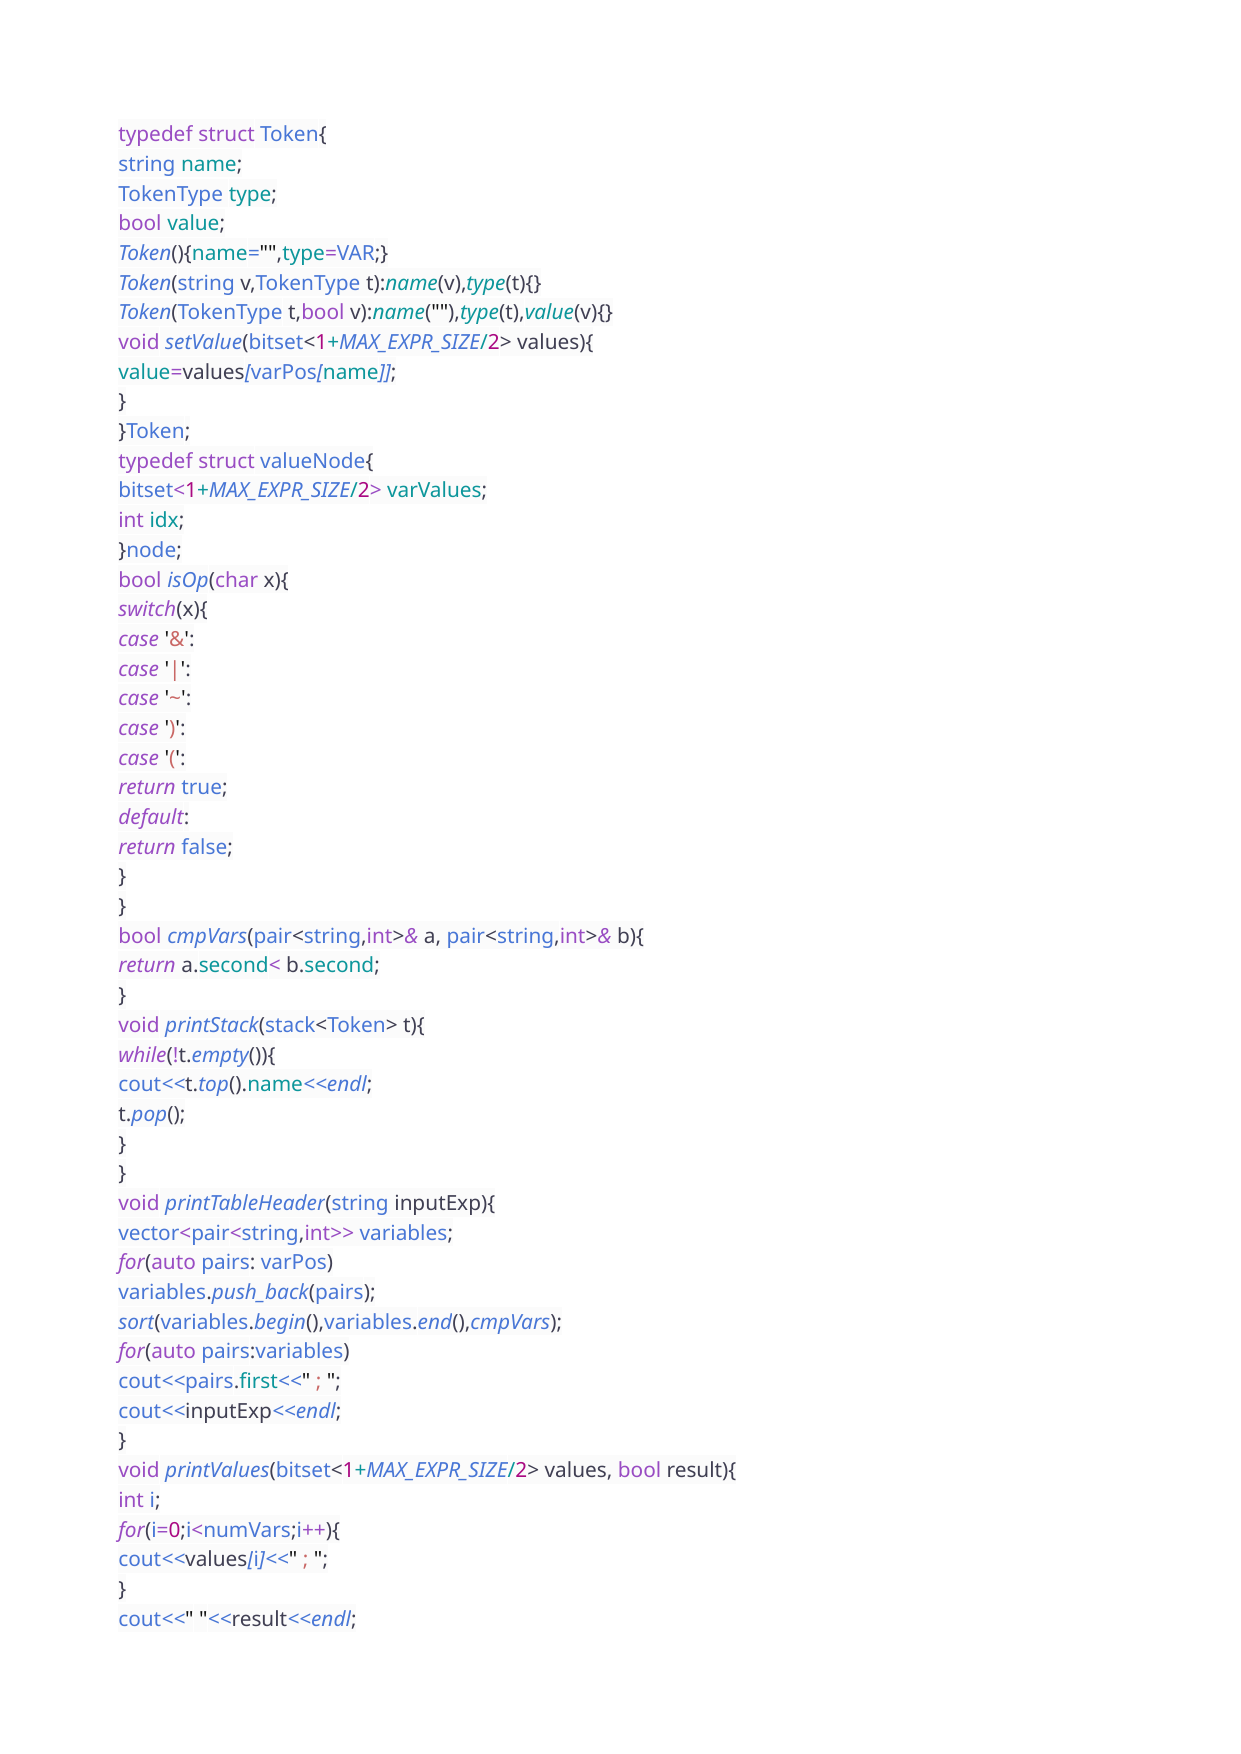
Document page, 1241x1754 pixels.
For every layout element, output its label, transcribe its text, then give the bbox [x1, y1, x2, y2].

text int i; [118, 1484, 1122, 1513]
text } [118, 385, 1122, 415]
text bool cmpVars(pair<string,int>& a, pair<string,int>& b){ [118, 920, 1122, 949]
text void printValues(bitset<1+MAX_EXPR_SIZE/2> values, bool result){ [118, 1454, 1122, 1484]
text while(!t.empty()){ [118, 1038, 1122, 1068]
text variables.push_back(pairs); [118, 1276, 1122, 1306]
text void printTableHeader(string inputExp){ [118, 1187, 1122, 1217]
text }Token; [118, 415, 1122, 445]
text } [118, 979, 1122, 1009]
text for(i=0;i<numVars;i++){ [118, 1513, 1122, 1543]
text Token(string v,TokenType t):name(v),type(t){} [118, 267, 1122, 296]
text Token(){name="",type=VAR;} [118, 237, 1122, 267]
text bitset<1+MAX_EXPR_SIZE/2> varValues; [118, 474, 1122, 504]
text } [118, 1157, 1122, 1187]
text cout<<values[i]<<" ; "; [118, 1543, 1122, 1573]
text void printStack(stack<Token> t){ [118, 1009, 1122, 1038]
text case '(': [118, 742, 1122, 771]
text t.pop(); [118, 1098, 1122, 1127]
text for(auto pairs:variables) [118, 1335, 1122, 1365]
text cout<<inputExp<<endl; [118, 1395, 1122, 1424]
text } [118, 1127, 1122, 1157]
text return true; [118, 771, 1122, 801]
text cout<<t.top().name<<endl; [118, 1068, 1122, 1098]
text Token(TokenType t,bool v):name(""),type(t),value(v){} [118, 296, 1122, 326]
text case '&': [118, 623, 1122, 652]
text } [118, 890, 1122, 920]
text } [118, 860, 1122, 890]
text typedef struct valueNode{ [118, 445, 1122, 474]
text sort(variables.begin(),variables.end(),cmpVars); [118, 1306, 1122, 1335]
text int idx; [118, 504, 1122, 534]
text case '~': [118, 682, 1122, 712]
text value=values[varPos[name]]; [118, 356, 1122, 385]
text case '|': [118, 652, 1122, 682]
text } [118, 1424, 1122, 1454]
text TokenType type; [118, 177, 1122, 207]
text bool value; [118, 207, 1122, 237]
text } [118, 1573, 1122, 1602]
text void setValue(bitset<1+MAX_EXPR_SIZE/2> values){ [118, 326, 1122, 356]
text typedef struct Token{ [118, 118, 1122, 148]
text bool isOp(char x){ [118, 563, 1122, 593]
text return a.second< b.second; [118, 949, 1122, 979]
text cout<<pairs.first<<" ; "; [118, 1365, 1122, 1395]
text }node; [118, 534, 1122, 563]
text string name; [118, 148, 1122, 177]
text default: [118, 801, 1122, 831]
text for(auto pairs: varPos) [118, 1246, 1122, 1276]
text return false; [118, 831, 1122, 860]
text switch(x){ [118, 593, 1122, 623]
text vector<pair<string,int>> variables; [118, 1217, 1122, 1246]
text case ')': [118, 712, 1122, 742]
text cout<<" "<<result<<endl; [118, 1602, 1122, 1632]
